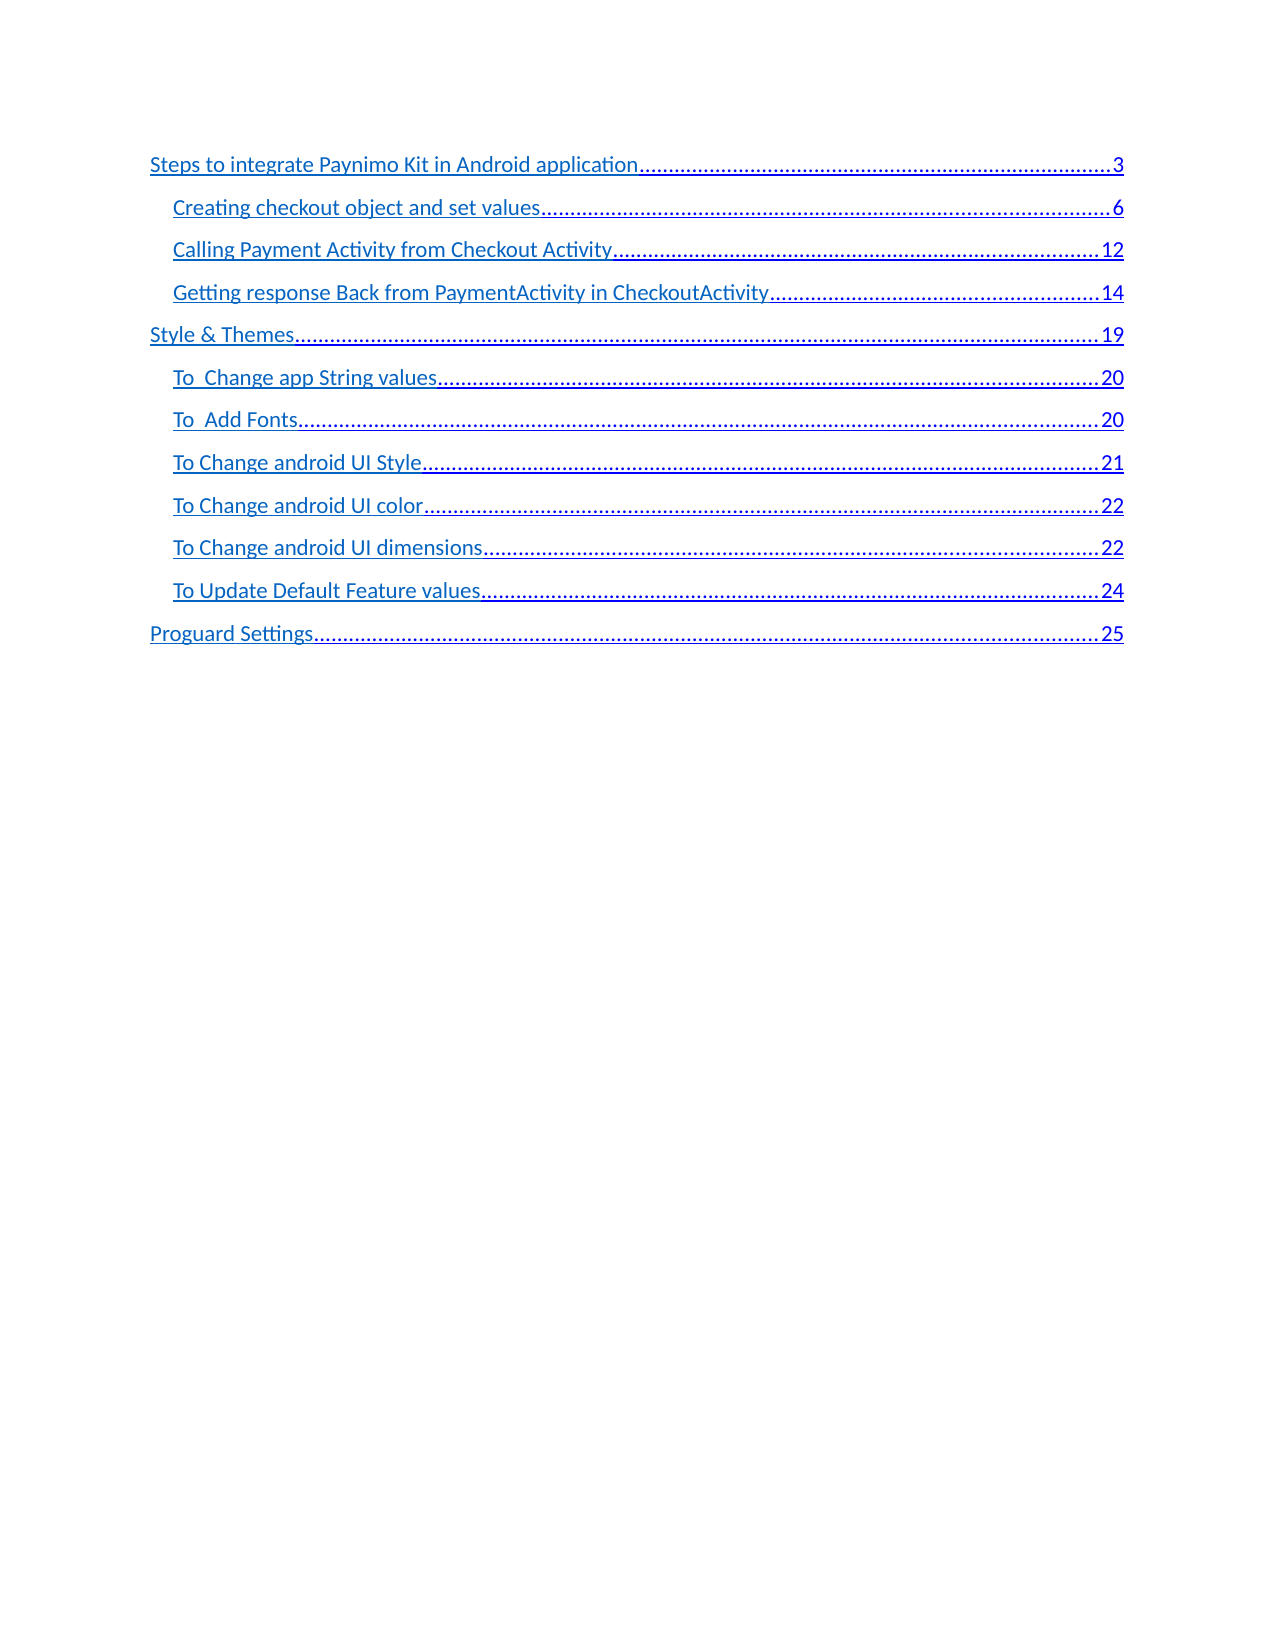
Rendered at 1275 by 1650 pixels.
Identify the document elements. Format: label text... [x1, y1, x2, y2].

text To Add Fonts 20 [173, 406, 1125, 434]
text Steps to integrate Paynimo Kit in Android application 3 [150, 150, 1125, 178]
text To Change app String values 20 [173, 363, 1125, 391]
text Style & Themes 19 [150, 320, 1125, 348]
text Getting response Back from PaymentActivity in CheckoutActivity 14 [173, 278, 1125, 306]
text To Update Default Feature values 24 [173, 576, 1125, 604]
text To Change android UI color 22 [173, 491, 1125, 519]
text Proguard Settings 25 [150, 619, 1125, 647]
text Calling Payment Activity from Checkout Activity 12 [173, 235, 1125, 263]
text Creating checkout object and set values 6 [173, 193, 1125, 221]
text To Change android UI dimensions 22 [173, 533, 1125, 561]
text To Change android UI Style 21 [173, 448, 1125, 476]
